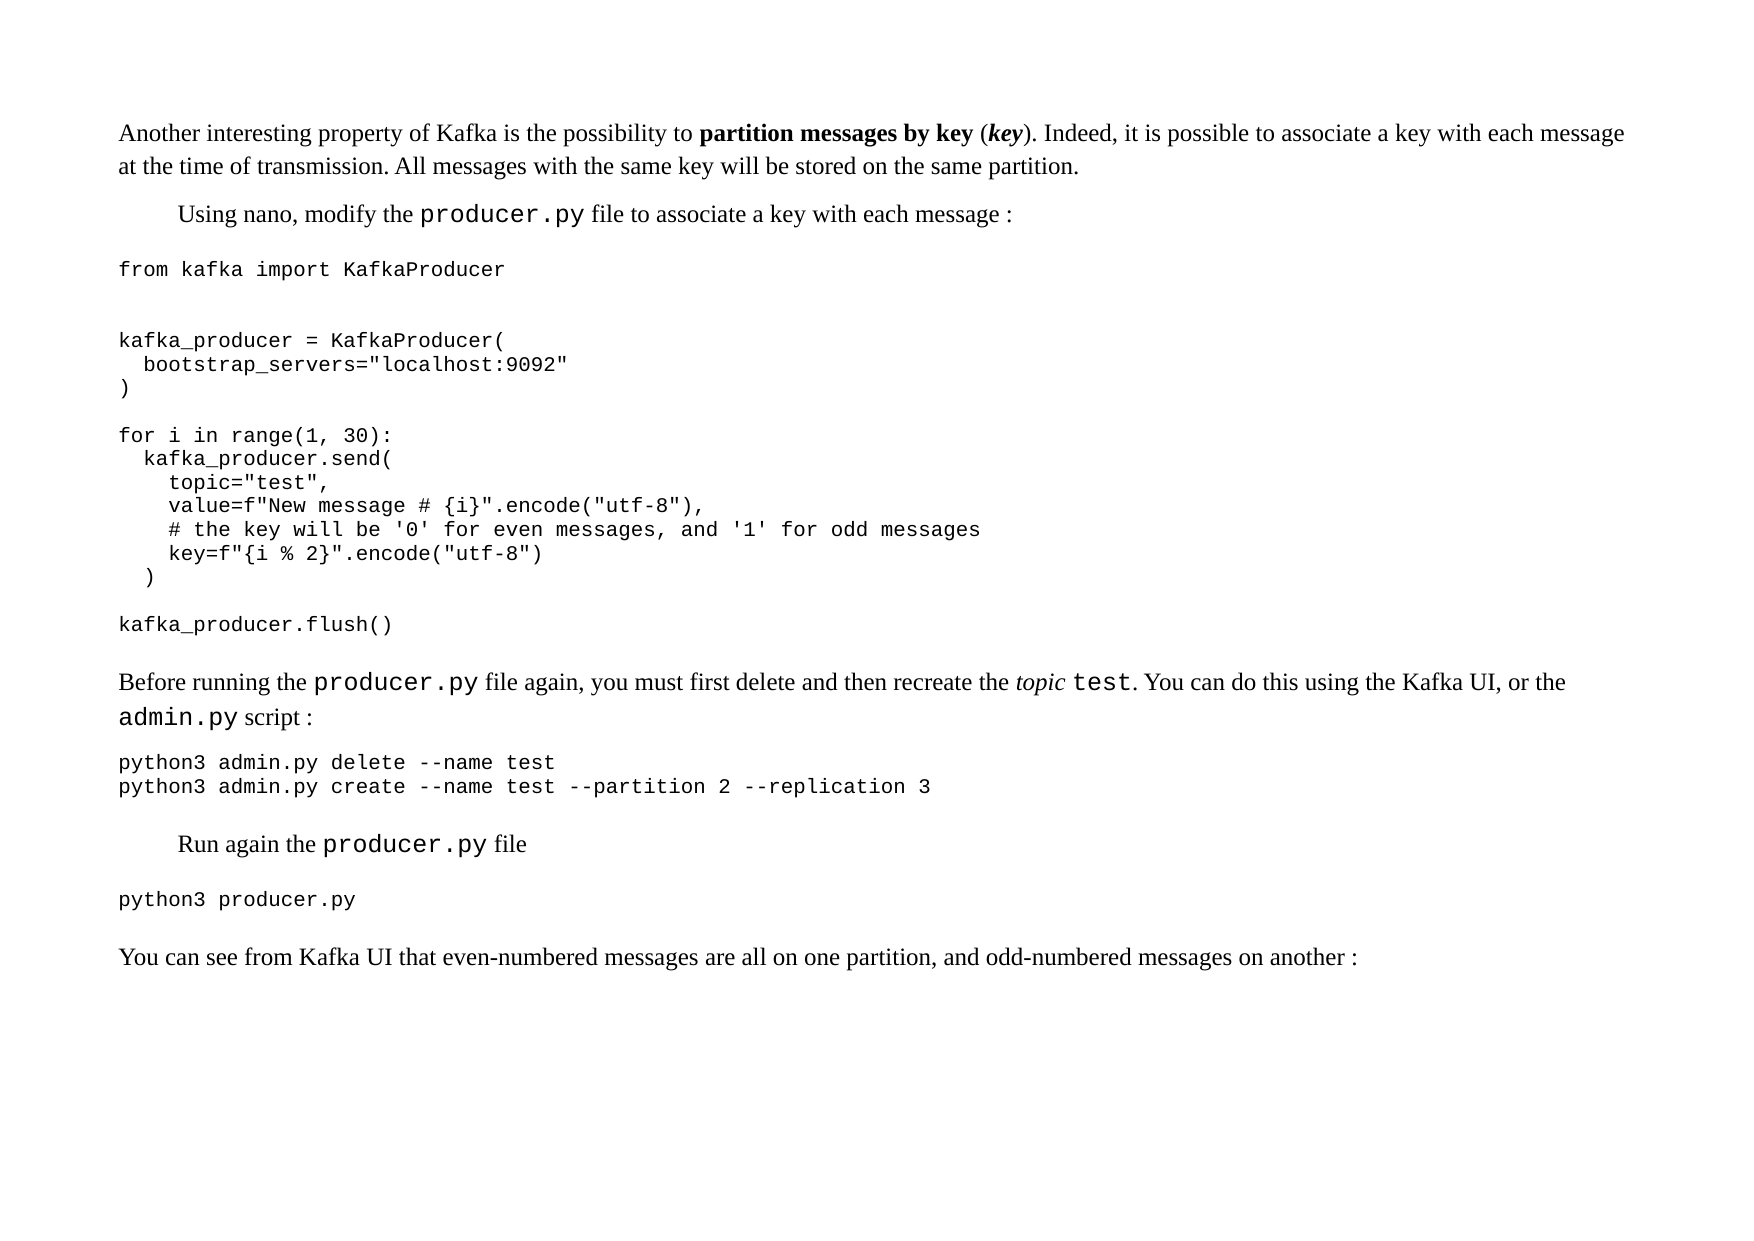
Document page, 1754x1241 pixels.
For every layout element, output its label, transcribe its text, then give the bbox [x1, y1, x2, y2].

text value=f"New message # {i}".encode("utf-8"), [118, 496, 1636, 519]
text for i in range(1, 30): [118, 424, 1636, 448]
text Run again the producer.py file [177, 829, 1577, 859]
text Before running the producer.py file again, you must first delete and then recreate the topic test. You can do this using the Kafka UI, or the admin.py script : [118, 667, 1636, 733]
text python3 admin.py delete --name test [118, 752, 1636, 776]
text kafka_producer = KafkaProducer( [118, 330, 1636, 354]
text bootstrap_servers="localhost:9092" [118, 354, 1636, 377]
text ) [118, 566, 1636, 590]
text You can see from Kafka UI that even-numbered messages are all on one partition, and odd-numbered messages on another : [118, 942, 1636, 971]
text topic="test", [118, 472, 1636, 496]
text ) [118, 377, 1636, 401]
text key=f"{i % 2}".encode("utf-8") [118, 543, 1636, 566]
text Another interesting property of Kafka is the possibility to partition messages by key (key). Indeed, it is possible to associate a key with each message at the time of transmission. All messages with the same key will be stored on the same partition. [118, 118, 1636, 180]
text kafka_producer.flush() [118, 614, 1636, 637]
text Using nano, modify the producer.py file to associate a key with each message : [177, 199, 1577, 229]
text from kafka import KafkaProducer [118, 259, 1636, 283]
text kafka_producer.send( [118, 448, 1636, 472]
text python3 admin.py create --name test --partition 2 --replication 3 [118, 776, 1636, 799]
text python3 producer.py [118, 889, 1636, 913]
text # the key will be '0' for even messages, and '1' for odd messages [118, 519, 1636, 543]
